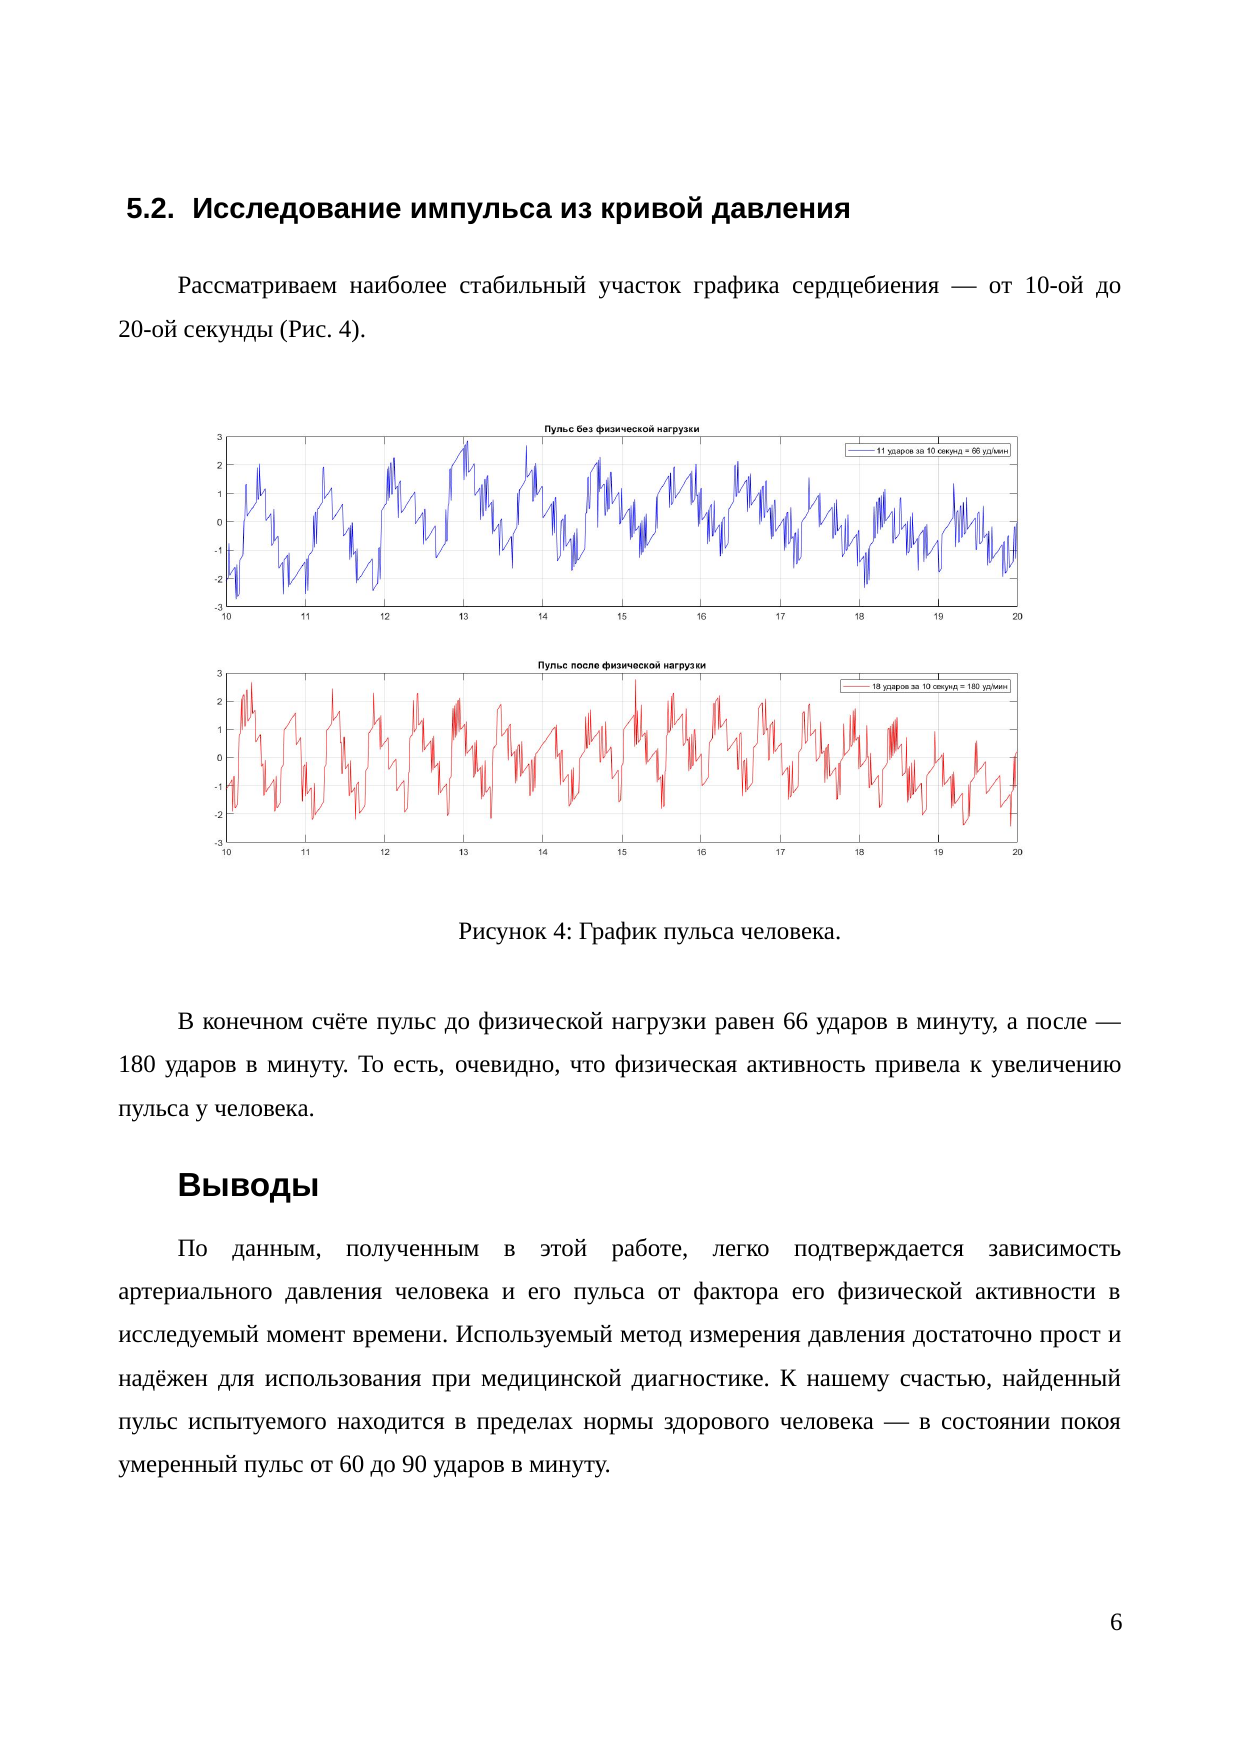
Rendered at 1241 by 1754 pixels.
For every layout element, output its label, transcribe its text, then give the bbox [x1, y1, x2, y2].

text В конечном счёте пульс до физической нагрузки равен 66 ударов в минуту, а после — 180 ударов в минуту. То есть, очевидно, что физическая активность привела к увеличению пульса у человека. [118, 1006, 1122, 1121]
text По данным, полученным в этой работе, легко подтверждается зависимость артериального давления человека и его пульса от фактора его физической активности в исследуемый момент времени. Используемый метод измерения давления достаточно прост и надёжен для использования при медицинской диагностике. К нашему счастью, найденный пульс испытуемого находится в пределах нормы здорового человека — в состоянии покоя умеренный пульс от 60 до 90 ударов в минуту. [118, 1233, 1122, 1478]
subtitle Исследование импульса из кривой давления [118, 191, 1122, 224]
subtitle Выводы [118, 1165, 1122, 1204]
text Рисунок 4: График пульса человека. [138, 916, 1102, 944]
text Рассматриваем наиболее стабильный участок графика сердцебиения — от 10-ой до 20-ой секунды (Рис. 4). [118, 271, 1122, 342]
picture [186, 400, 1054, 897]
